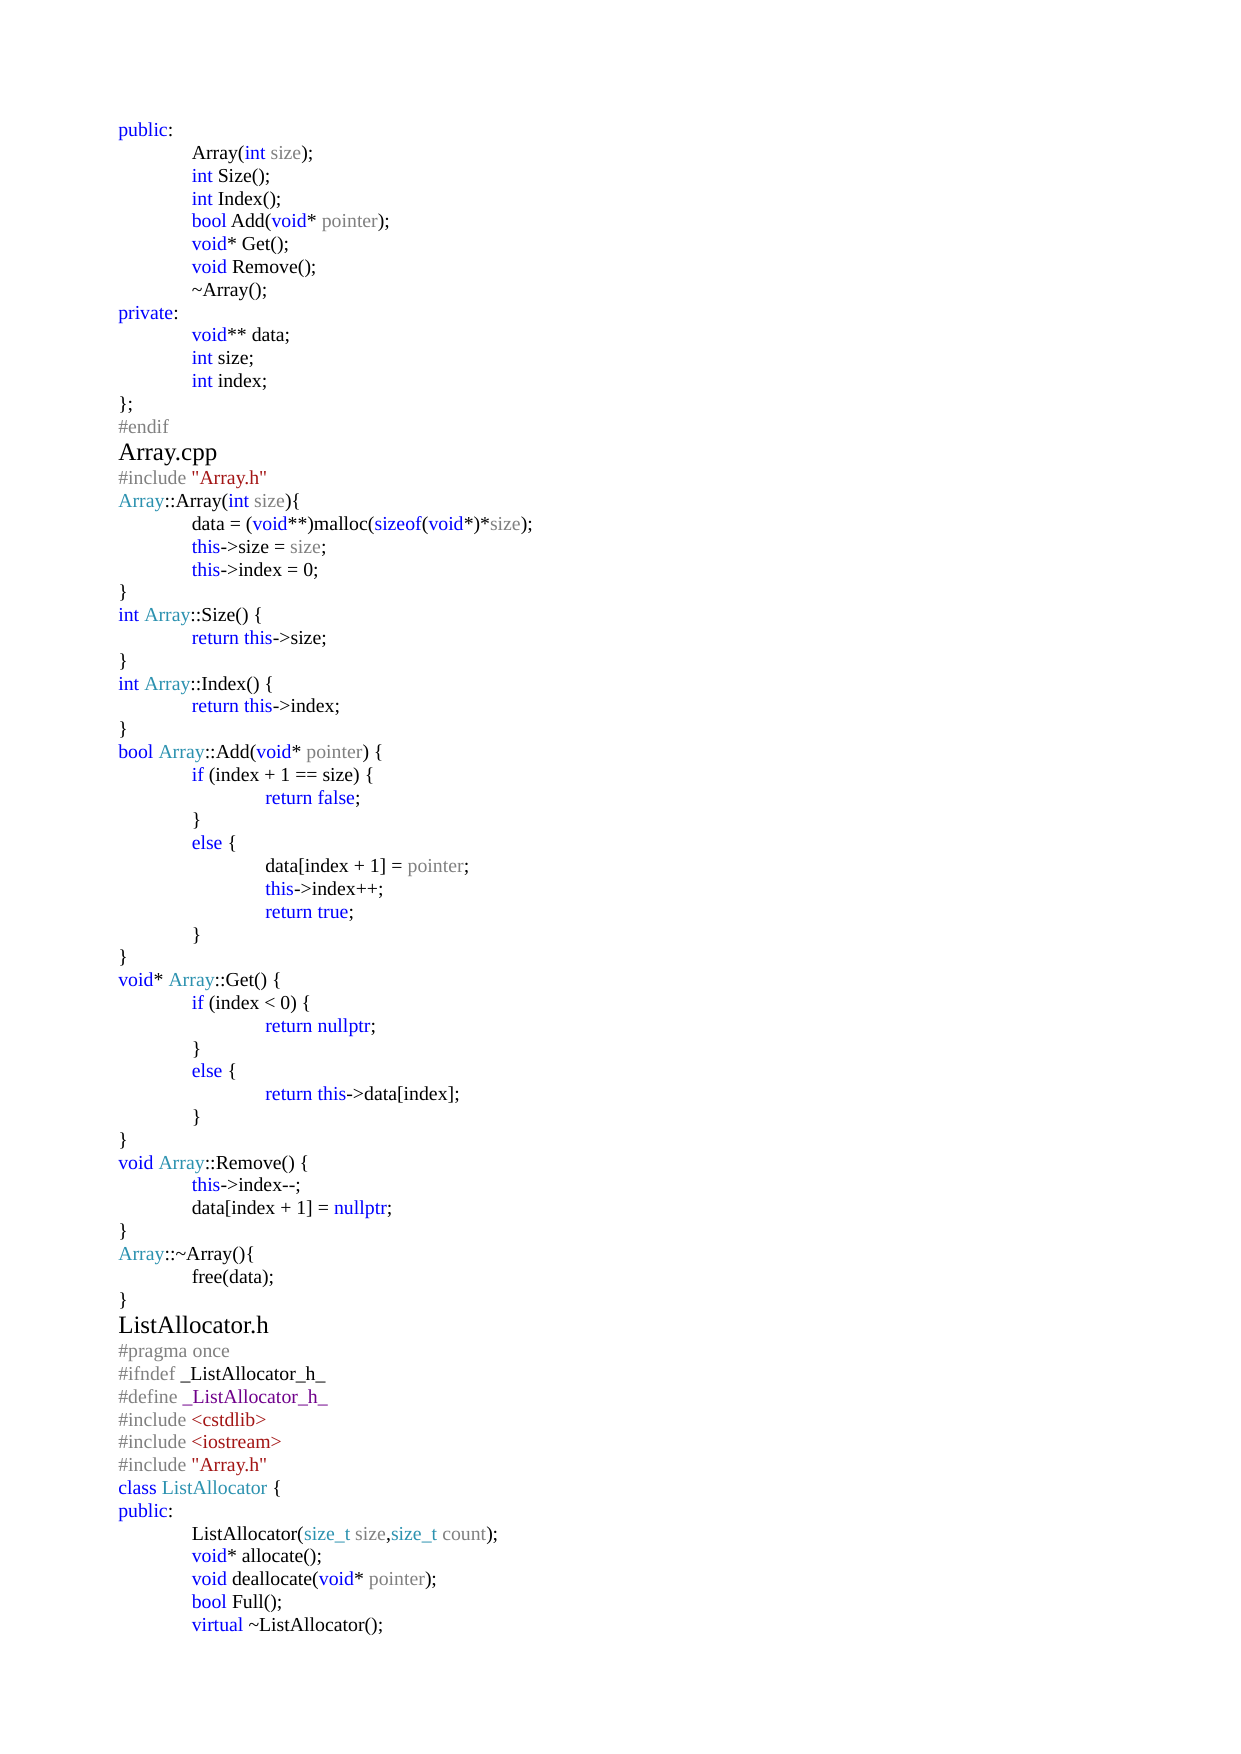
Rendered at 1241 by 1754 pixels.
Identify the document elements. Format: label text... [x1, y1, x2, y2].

text private: [118, 301, 1122, 323]
text this->index = 0; [118, 557, 1122, 580]
text Array::~Array(){ [118, 1242, 1122, 1265]
text } [118, 1287, 1122, 1310]
text public: [118, 118, 1122, 141]
text bool Array::Add(void* pointer) { [118, 740, 1122, 763]
text bool Full(); [118, 1590, 1122, 1613]
text #include "Array.h" [118, 1453, 1122, 1476]
text Array.cpp [118, 437, 1122, 466]
text bool Add(void* pointer); [118, 209, 1122, 232]
text } [118, 922, 1122, 945]
text data = (void**)malloc(sizeof(void*)*size); [118, 512, 1122, 535]
text void Remove(); [118, 255, 1122, 278]
text } [118, 1128, 1122, 1151]
text public: [118, 1499, 1122, 1522]
text data[index + 1] = pointer; [118, 854, 1122, 877]
text #pragma once [118, 1339, 1122, 1362]
text void** data; [118, 323, 1122, 346]
text return nullptr; [118, 1014, 1122, 1037]
text #include "Array.h" [118, 466, 1122, 489]
text int Array::Index() { [118, 672, 1122, 694]
text free(data); [118, 1265, 1122, 1287]
text } [118, 649, 1122, 672]
text if (index < 0) { [118, 991, 1122, 1014]
text }; [118, 392, 1122, 415]
text return false; [118, 786, 1122, 808]
text int Size(); [118, 164, 1122, 187]
text } [118, 808, 1122, 831]
text return this->index; [118, 694, 1122, 717]
text void Array::Remove() { [118, 1151, 1122, 1173]
text int Array::Size() { [118, 603, 1122, 626]
text } [118, 1105, 1122, 1128]
text ListAllocator(size_t size,size_t count); [118, 1522, 1122, 1544]
text } [118, 717, 1122, 740]
text } [118, 580, 1122, 603]
text return this->data[index]; [118, 1082, 1122, 1105]
text this->index--; [118, 1173, 1122, 1196]
text virtual ~ListAllocator(); [118, 1613, 1122, 1636]
text int Index(); [118, 187, 1122, 209]
text if (index + 1 == size) { [118, 763, 1122, 786]
text } [118, 1037, 1122, 1059]
text Array(int size); [118, 141, 1122, 164]
text int index; [118, 369, 1122, 392]
text else { [118, 831, 1122, 854]
text void* Array::Get() { [118, 968, 1122, 991]
text return true; [118, 900, 1122, 922]
text void* allocate(); [118, 1544, 1122, 1567]
text this->size = size; [118, 535, 1122, 557]
text } [118, 945, 1122, 968]
text #include <iostream> [118, 1430, 1122, 1453]
text this->index++; [118, 877, 1122, 900]
text class ListAllocator { [118, 1476, 1122, 1499]
text return this->size; [118, 626, 1122, 649]
text } [118, 1219, 1122, 1242]
text void* Get(); [118, 232, 1122, 255]
text void deallocate(void* pointer); [118, 1567, 1122, 1590]
text data[index + 1] = nullptr; [118, 1196, 1122, 1219]
text ListAllocator.h [118, 1310, 1122, 1339]
text Array::Array(int size){ [118, 489, 1122, 512]
text #ifndef _ListAllocator_h_ [118, 1362, 1122, 1385]
text #define _ListAllocator_h_ [118, 1385, 1122, 1407]
text #include <cstdlib> [118, 1407, 1122, 1430]
text else { [118, 1059, 1122, 1082]
text #endif [118, 415, 1122, 437]
text int size; [118, 346, 1122, 369]
text ~Array(); [118, 278, 1122, 301]
